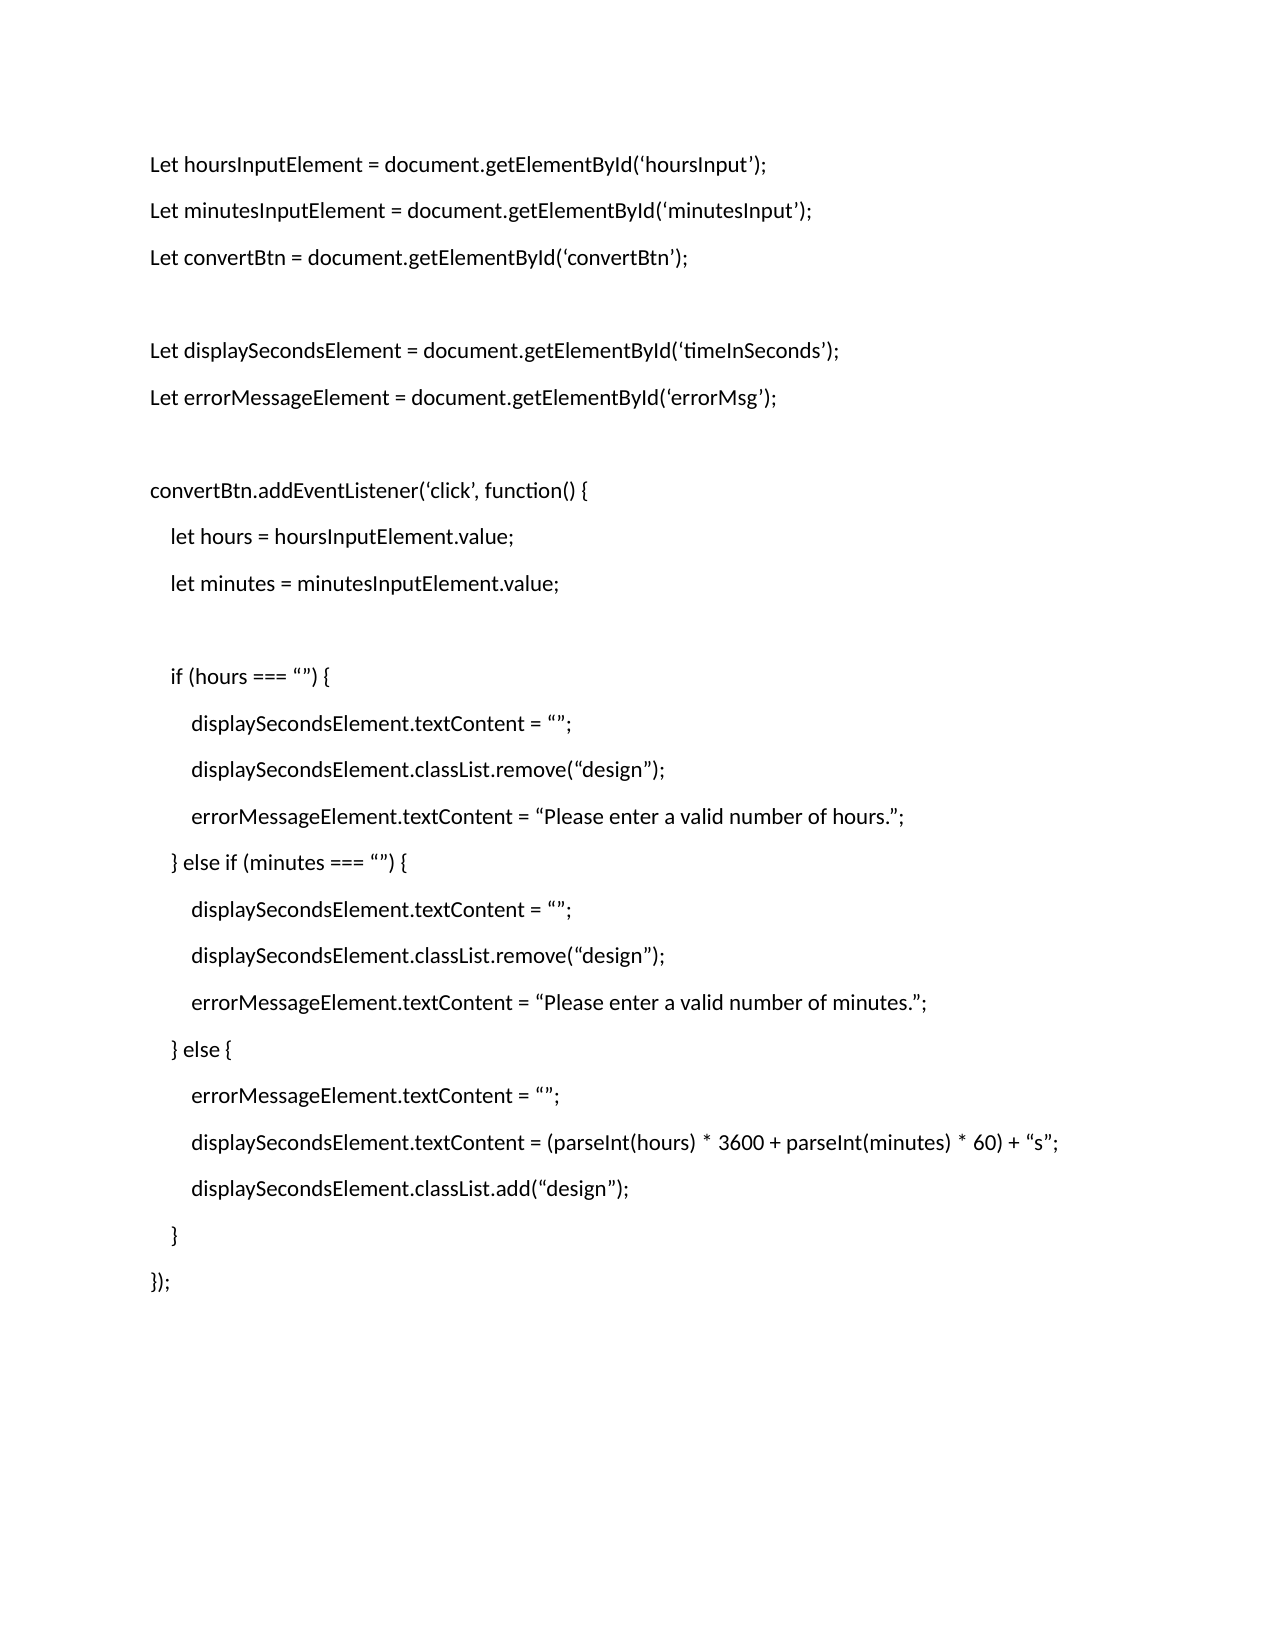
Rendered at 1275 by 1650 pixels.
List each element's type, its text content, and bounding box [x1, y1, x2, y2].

text displaySecondsElement.textContent = “”; [150, 709, 1125, 737]
text Let displaySecondsElement = document.getElementById(‘timeInSeconds’); [150, 336, 1125, 364]
text }); [150, 1267, 1125, 1296]
text displaySecondsElement.classList.add(“design”); [150, 1174, 1125, 1202]
text errorMessageElement.textContent = “Please enter a valid number of hours.”; [150, 802, 1125, 830]
text displaySecondsElement.textContent = (parseInt(hours) * 3600 + parseInt(minutes) * 60) + “s”; [150, 1128, 1125, 1156]
text displaySecondsElement.textContent = “”; [150, 895, 1125, 923]
text displaySecondsElement.classList.remove(“design”); [150, 755, 1125, 783]
text } [150, 1221, 1125, 1249]
text let hours = hoursInputElement.value; [150, 522, 1125, 551]
text if (hours === “”) { [150, 662, 1125, 690]
text displaySecondsElement.classList.remove(“design”); [150, 942, 1125, 969]
text errorMessageElement.textContent = “Please enter a valid number of minutes.”; [150, 988, 1125, 1016]
text let minutes = minutesInputElement.value; [150, 569, 1125, 597]
text } else if (minutes === “”) { [150, 848, 1125, 876]
text } else { [150, 1035, 1125, 1063]
text errorMessageElement.textContent = “”; [150, 1081, 1125, 1109]
text Let minutesInputElement = document.getElementById(‘minutesInput’); [150, 197, 1125, 224]
text Let errorMessageElement = document.getElementById(‘errorMsg’); [150, 383, 1125, 411]
text Let hoursInputElement = document.getElementById(‘hoursInput’); [150, 150, 1125, 178]
text Let convertBtn = document.getElementById(‘convertBtn’); [150, 243, 1125, 271]
text convertBtn.addEventListener(‘click’, function() { [150, 476, 1125, 504]
